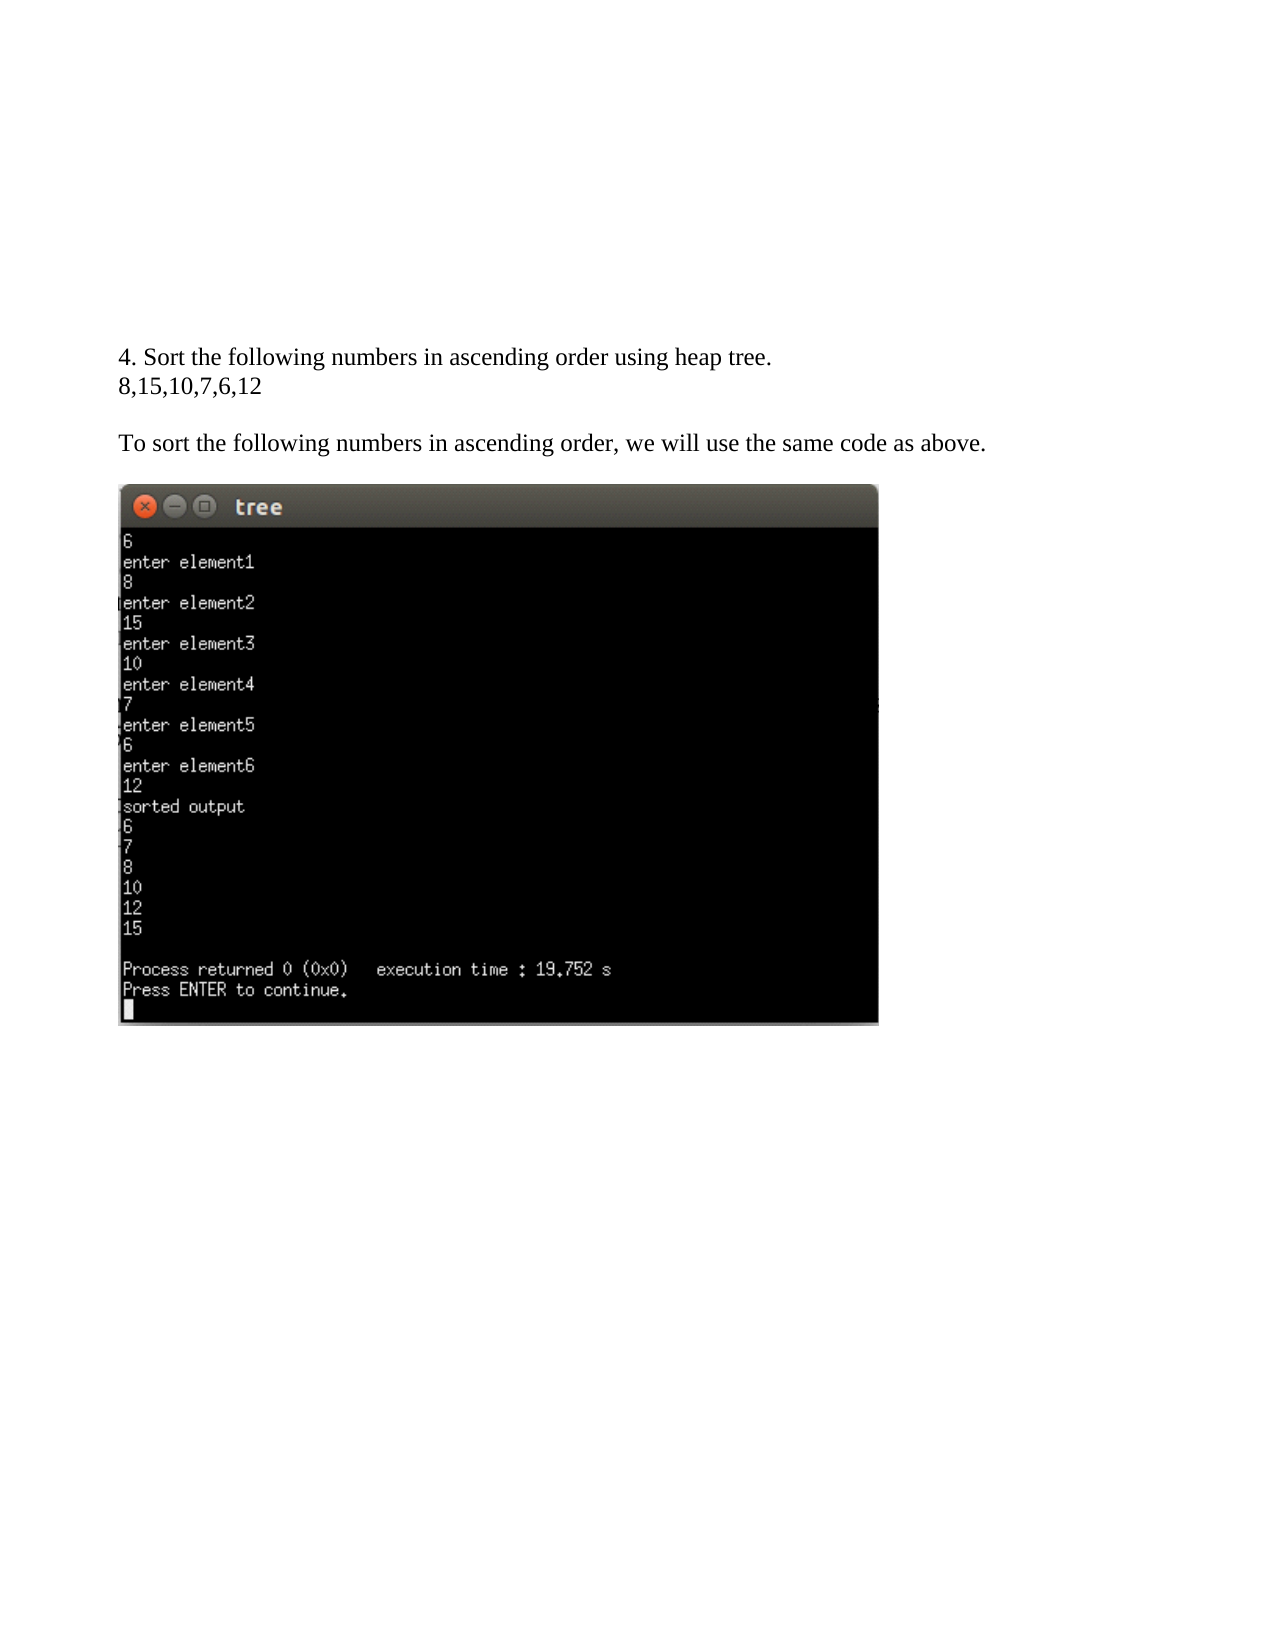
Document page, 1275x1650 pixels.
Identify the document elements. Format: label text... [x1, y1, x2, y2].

text To sort the following numbers in ascending order, we will use the same code as above. [118, 428, 1157, 457]
text 4. Sort the following numbers in ascending order using heap tree. [118, 342, 1157, 371]
text 8,15,10,7,6,12 [118, 371, 1157, 400]
